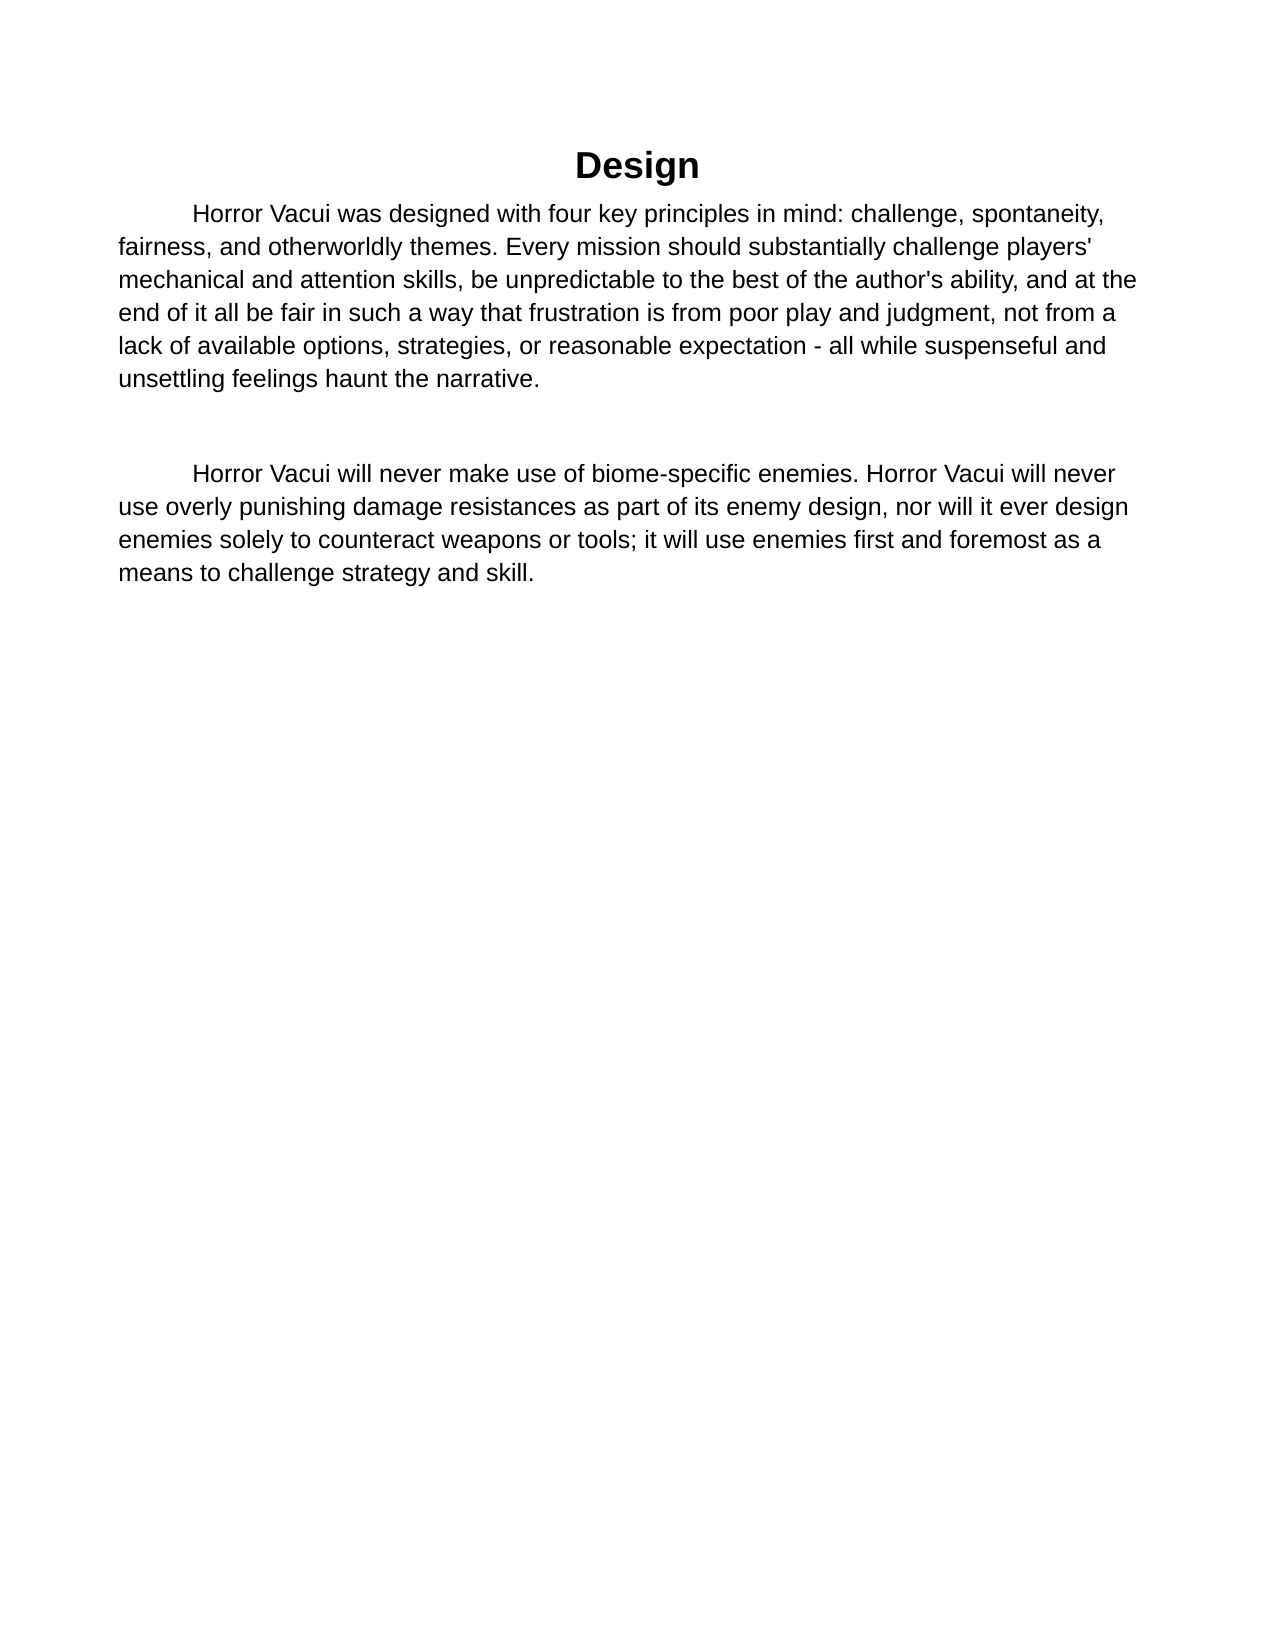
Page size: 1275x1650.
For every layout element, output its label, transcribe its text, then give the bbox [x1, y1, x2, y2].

text Horror Vacui was designed with four key principles in mind: challenge, spontaneity, fairness, and otherworldly themes. Every mission should substantially challenge players' mechanical and attention skills, be unpredictable to the best of the author's ability, and at the end of it all be fair in such a way that frustration is from poor play and judgment, not from a lack of available options, strategies, or reasonable expectation - all while suspenseful and unsettling feelings haunt the narrative. [118, 199, 1157, 393]
subtitle Design [118, 143, 1157, 186]
text Horror Vacui will never make use of biome-specific enemies. Horror Vacui will never use overly punishing damage resistances as part of its enemy design, nor will it ever design enemies solely to counteract weapons or tools; it will use enemies first and foremost as a means to challenge strategy and skill. [118, 459, 1157, 587]
